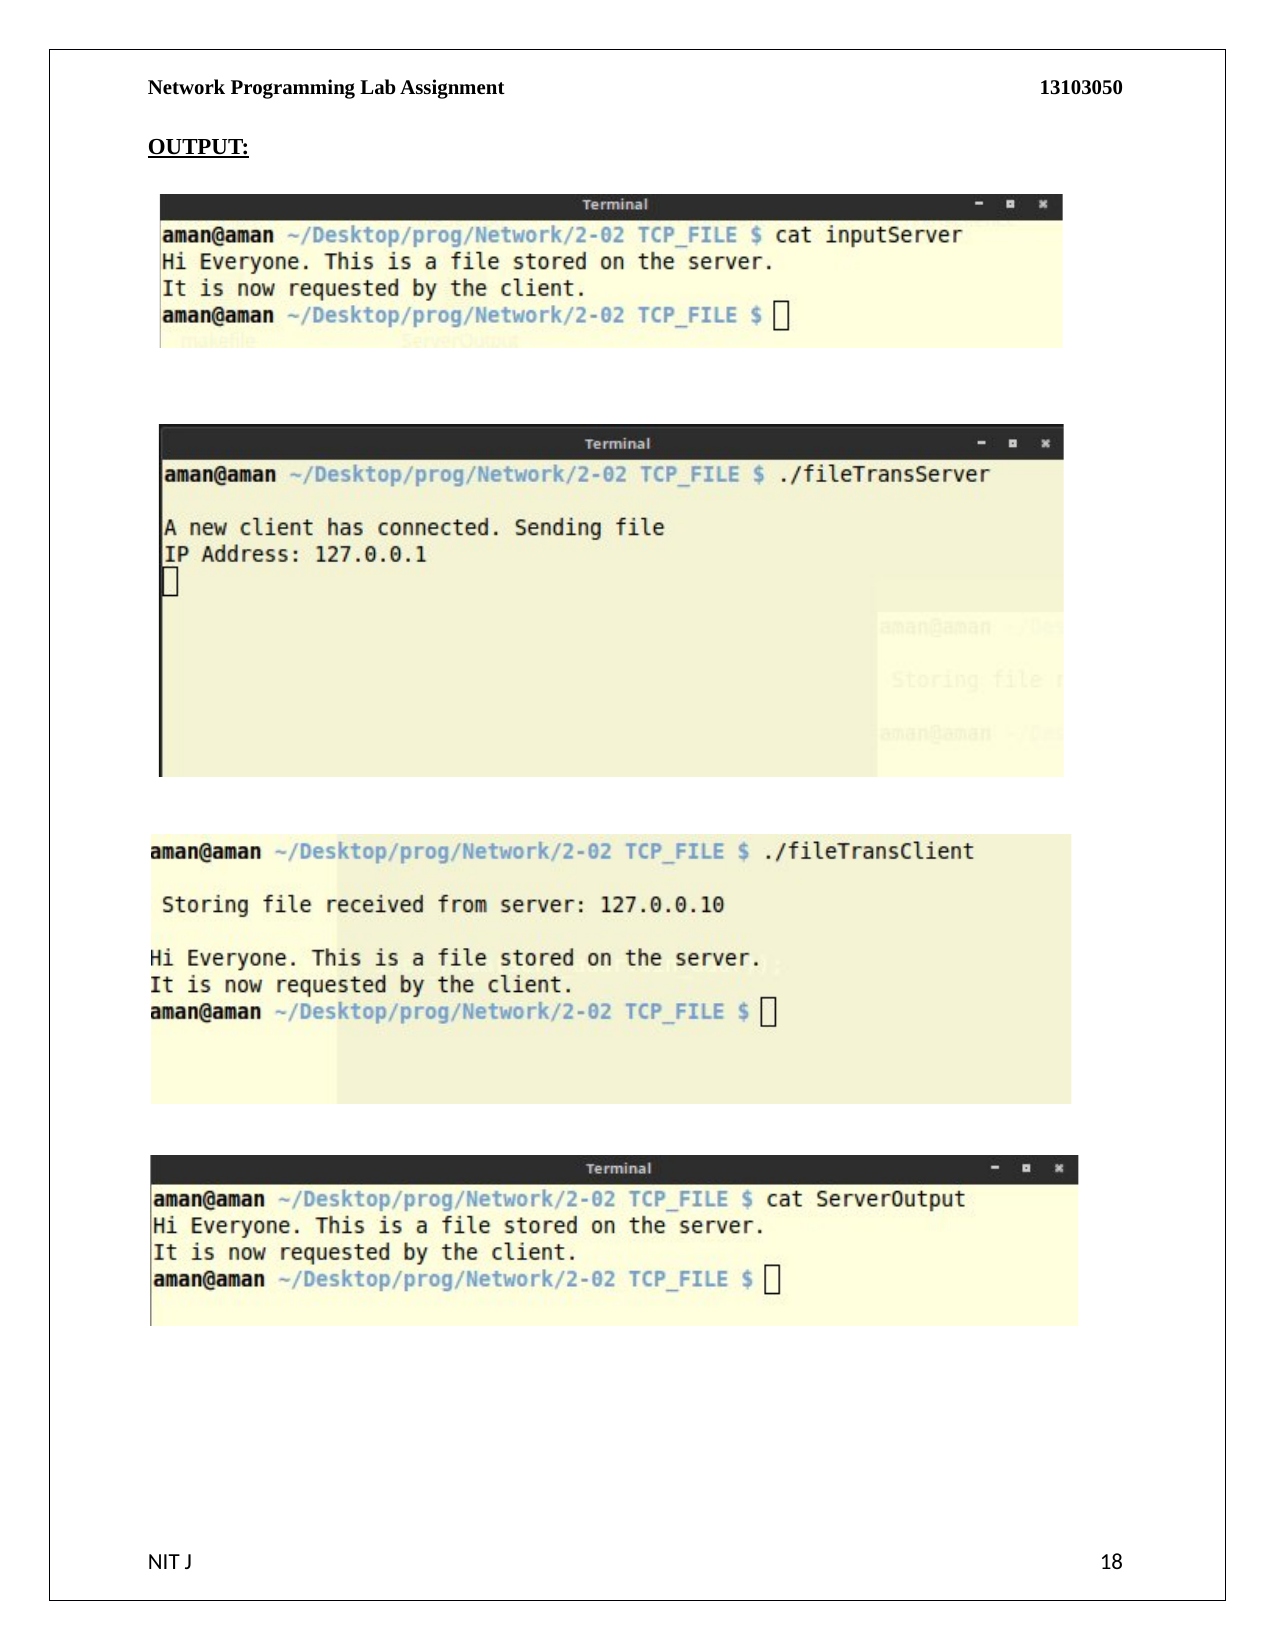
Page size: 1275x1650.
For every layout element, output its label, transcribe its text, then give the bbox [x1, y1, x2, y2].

picture [150, 1155, 1079, 1326]
picture [158, 424, 1064, 777]
text OUTPUT: [148, 133, 1169, 160]
picture [151, 834, 1072, 1104]
picture [159, 194, 1063, 348]
